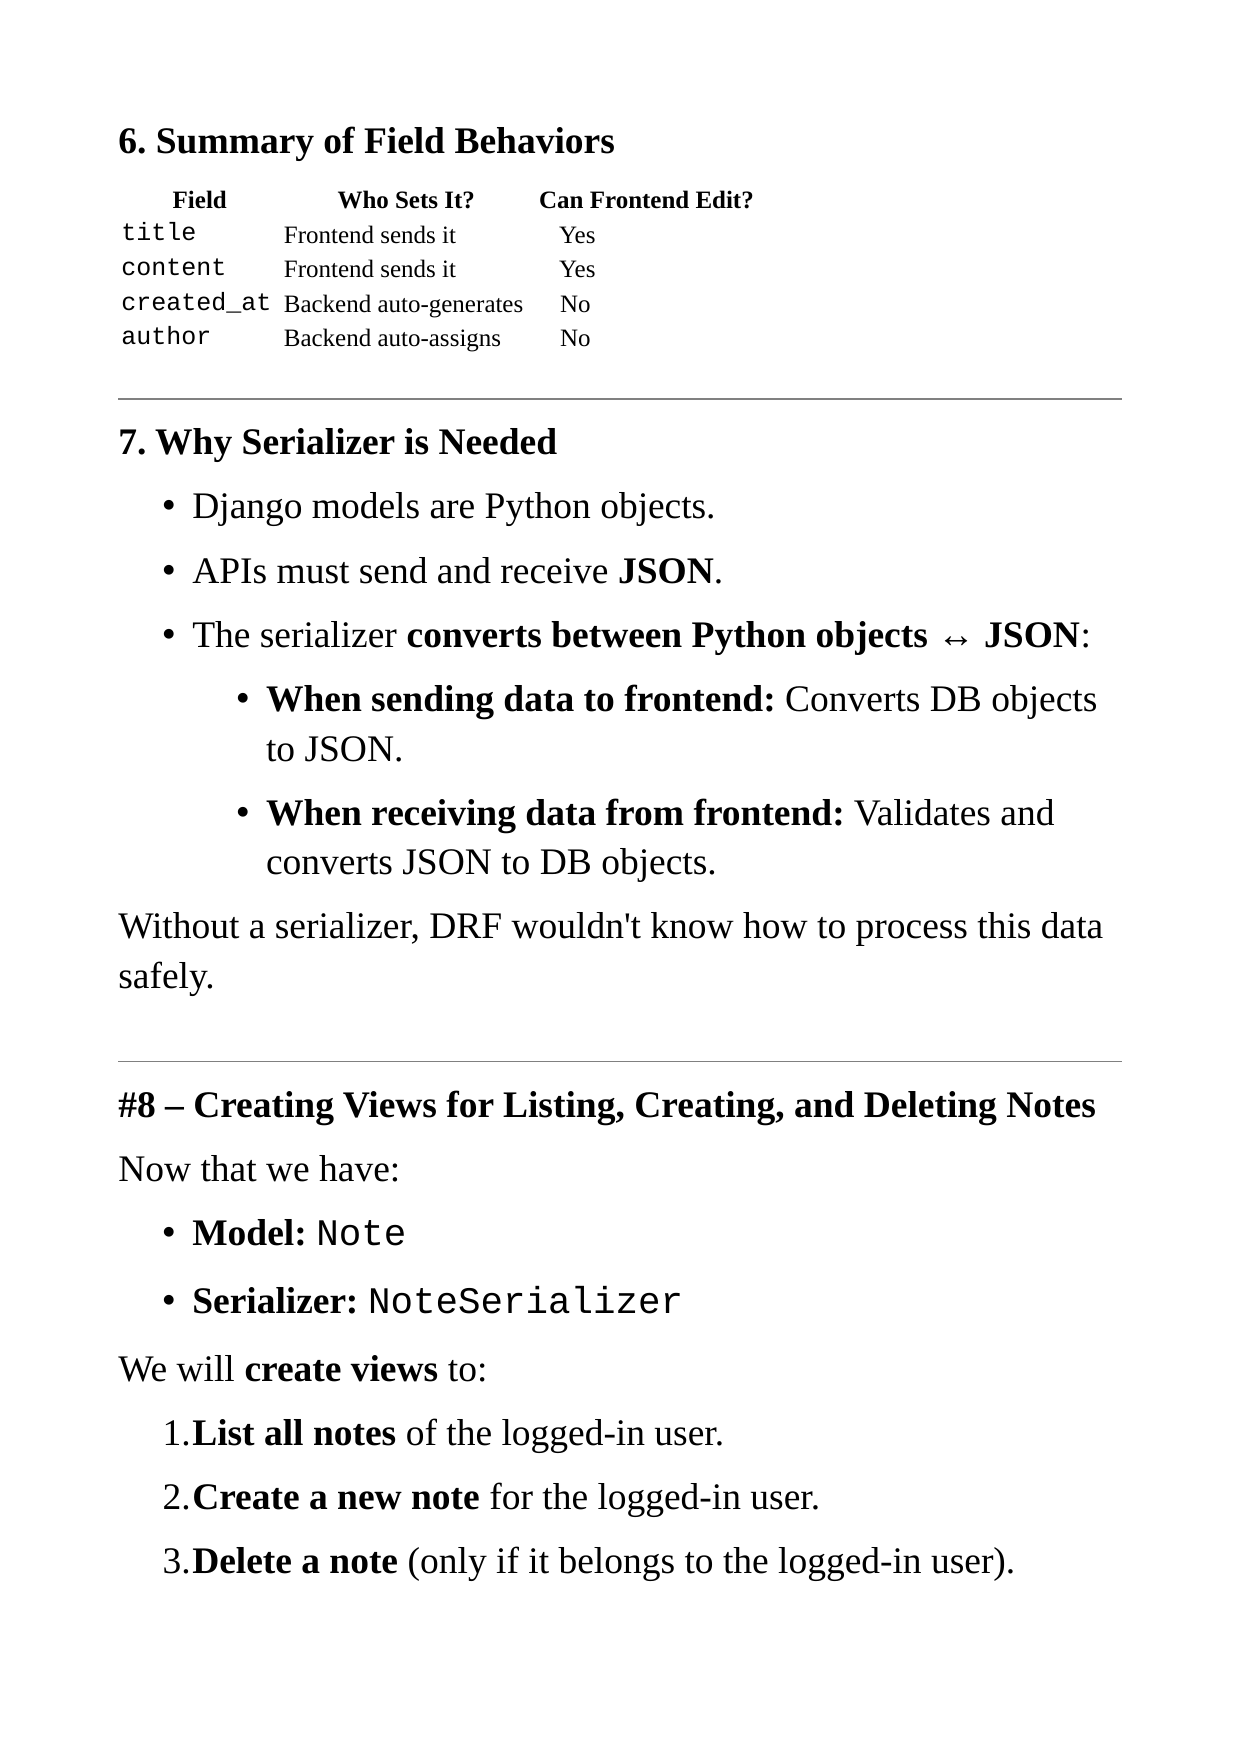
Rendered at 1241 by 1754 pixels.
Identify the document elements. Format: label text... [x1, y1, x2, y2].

list Serializer: NoteSerializer [162, 1278, 1122, 1324]
table_header Who Sets It? [281, 182, 531, 217]
list Delete a note (only if it belongs to the logged-in user). [162, 1538, 1122, 1582]
list Create a new note for the logged-in user. [162, 1474, 1122, 1517]
text Now that we have: [118, 1146, 1122, 1189]
subtitle #8 – Creating Views for Listing, Creating, and Deleting Notes [118, 1082, 1122, 1125]
table_cell created_at [118, 286, 281, 321]
list When sending data to frontend: Converts DB objects to JSON. [236, 676, 1122, 769]
subtitle 7. Why Serializer is Needed [118, 420, 1122, 463]
text We will create views to: [118, 1346, 1122, 1389]
table_cell ❌ No [531, 321, 762, 355]
table_cell title [118, 217, 281, 251]
list The serializer converts between Python objects ↔ JSON: [162, 612, 1122, 655]
table_header Can Frontend Edit? [531, 182, 762, 217]
table_header Field [118, 182, 281, 217]
table_cell content [118, 251, 281, 286]
table_cell Backend auto-generates [281, 286, 531, 321]
table_cell Frontend sends it [281, 251, 531, 286]
subtitle 6. Summary of Field Behaviors [118, 118, 1122, 161]
text Without a serializer, DRF wouldn't know how to process this data safely. [118, 904, 1122, 997]
table_cell ❌ No [531, 286, 762, 321]
table_cell Backend auto-assigns [281, 321, 531, 355]
table_cell ✅ Yes [531, 251, 762, 286]
table_cell author [118, 321, 281, 355]
list APIs must send and receive JSON. [162, 548, 1122, 591]
list Model: Note [162, 1211, 1122, 1257]
list Django models are Python objects. [162, 484, 1122, 527]
list When receiving data from frontend: Validates and converts JSON to DB objects. [236, 790, 1122, 883]
table_cell ✅ Yes [531, 217, 762, 251]
list List all notes of the logged-in user. [162, 1410, 1122, 1453]
table_cell Frontend sends it [281, 217, 531, 251]
